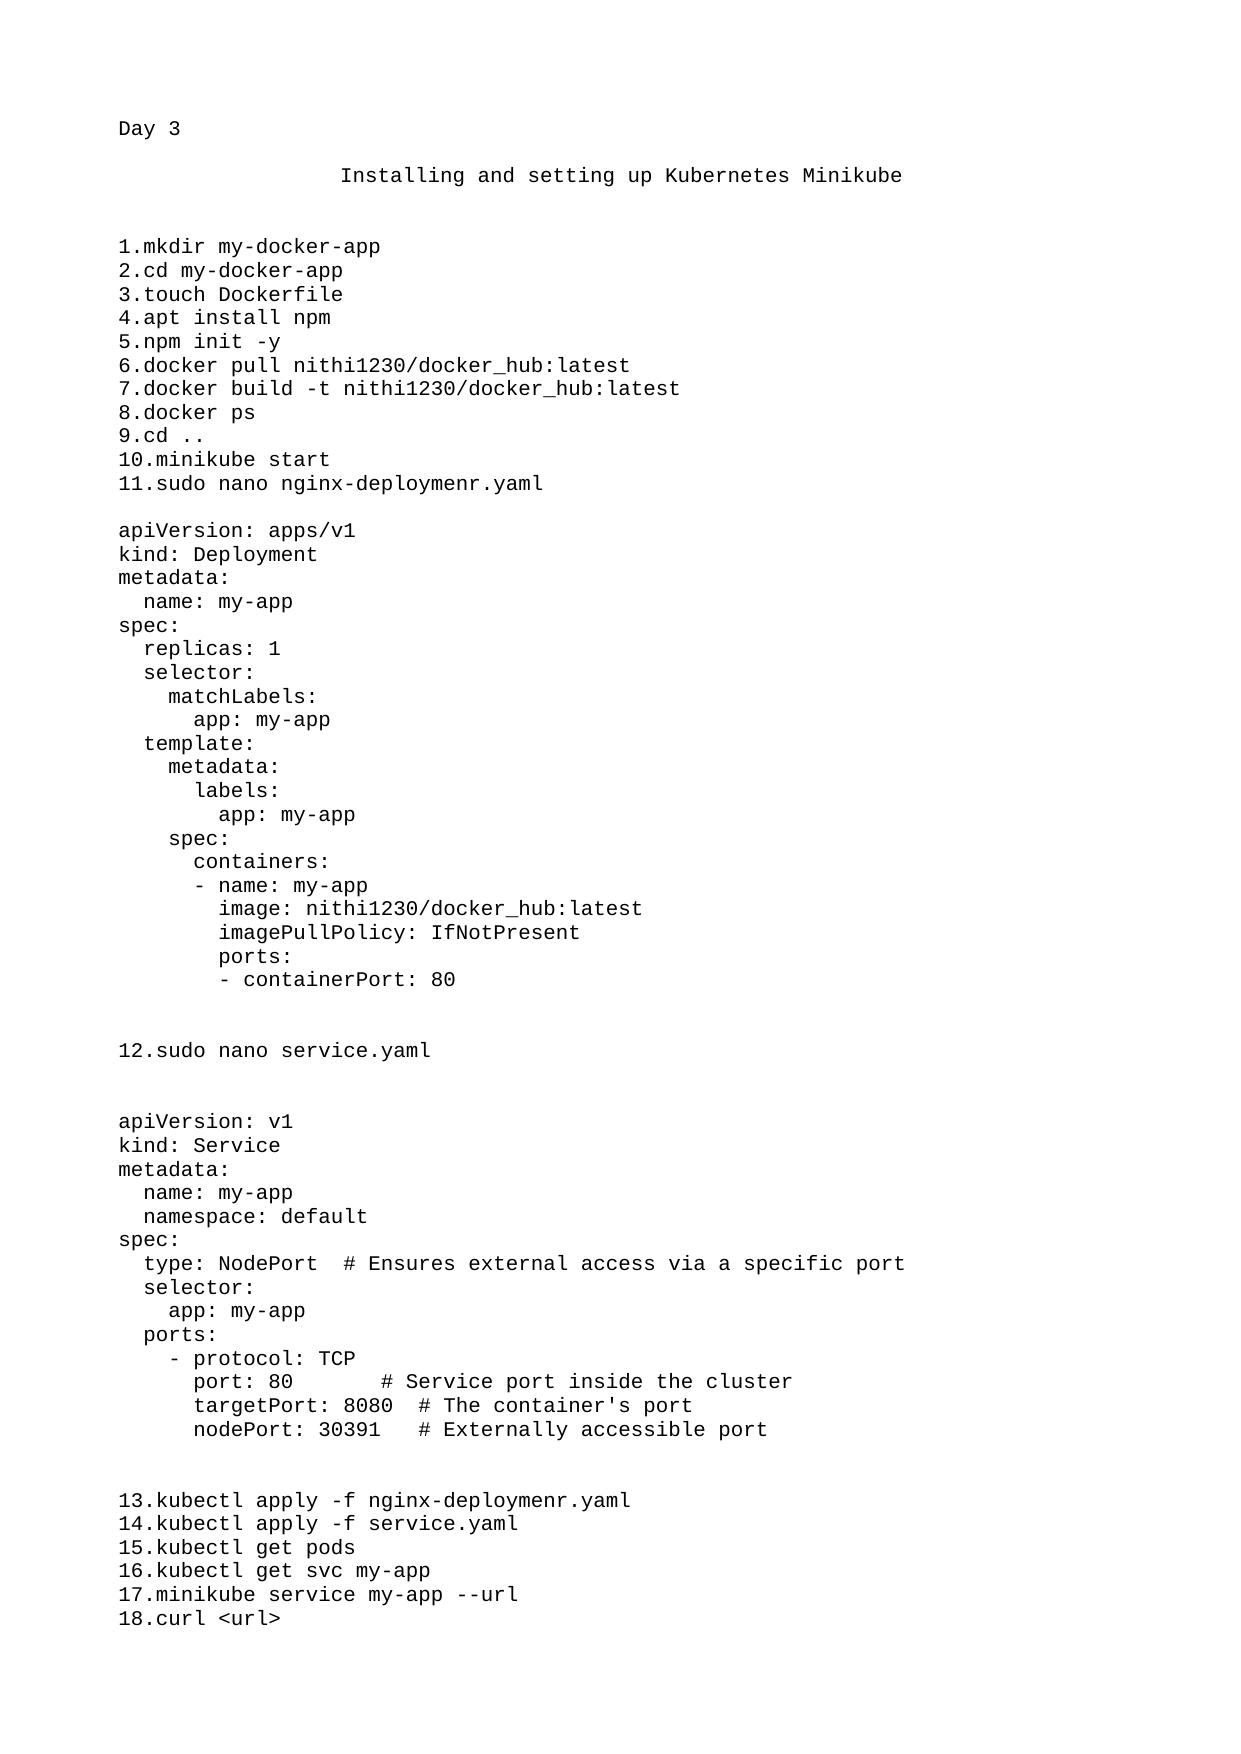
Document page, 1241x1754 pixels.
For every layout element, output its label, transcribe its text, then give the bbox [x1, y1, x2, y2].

text 4.apt install npm [118, 307, 1122, 331]
text 2.cd my-docker-app [118, 260, 1122, 284]
text 8.docker ps [118, 402, 1122, 426]
text spec: [118, 615, 1122, 638]
text 18.curl <url> [118, 1608, 1122, 1631]
text nodePort: 30391 # Externally accessible port [118, 1419, 1122, 1442]
text 1.mkdir my-docker-app [118, 236, 1122, 260]
text replicas: 1 [118, 638, 1122, 662]
text Day 3 [118, 118, 1122, 142]
text selector: [118, 662, 1122, 686]
text spec: [118, 1229, 1122, 1253]
text 10.minikube start [118, 449, 1122, 473]
text ports: [118, 946, 1122, 969]
text app: my-app [118, 804, 1122, 827]
text 11.sudo nano nginx-deploymenr.yaml [118, 473, 1122, 496]
text 15.kubectl get pods [118, 1537, 1122, 1561]
text spec: [118, 827, 1122, 851]
text matchLabels: [118, 686, 1122, 709]
text namespace: default [118, 1206, 1122, 1229]
text kind: Service [118, 1135, 1122, 1158]
text ports: [118, 1324, 1122, 1348]
text - name: my-app [118, 875, 1122, 898]
text apiVersion: apps/v1 [118, 520, 1122, 544]
text 12.sudo nano service.yaml [118, 1040, 1122, 1064]
text 16.kubectl get svc my-app [118, 1561, 1122, 1584]
text apiVersion: v1 [118, 1111, 1122, 1135]
text metadata: [118, 757, 1122, 780]
text port: 80 # Service port inside the cluster [118, 1371, 1122, 1395]
text targetPort: 8080 # The container's port [118, 1395, 1122, 1419]
text 14.kubectl apply -f service.yaml [118, 1513, 1122, 1537]
text 13.kubectl apply -f nginx-deploymenr.yaml [118, 1489, 1122, 1513]
text Installing and setting up Kubernetes Minikube [118, 165, 1122, 189]
text 17.minikube service my-app --url [118, 1584, 1122, 1608]
text metadata: [118, 567, 1122, 591]
text image: nithi1230/docker_hub:latest [118, 898, 1122, 922]
text labels: [118, 780, 1122, 804]
text - protocol: TCP [118, 1348, 1122, 1371]
text 9.cd .. [118, 426, 1122, 449]
text containers: [118, 851, 1122, 875]
text template: [118, 733, 1122, 757]
text app: my-app [118, 709, 1122, 733]
text 3.touch Dockerfile [118, 284, 1122, 307]
text imagePullPolicy: IfNotPresent [118, 922, 1122, 946]
text metadata: [118, 1158, 1122, 1182]
text - containerPort: 80 [118, 969, 1122, 993]
text app: my-app [118, 1300, 1122, 1324]
text kind: Deployment [118, 544, 1122, 567]
text name: my-app [118, 1182, 1122, 1206]
text 7.docker build -t nithi1230/docker_hub:latest [118, 378, 1122, 402]
text 5.npm init -y [118, 331, 1122, 354]
text 6.docker pull nithi1230/docker_hub:latest [118, 354, 1122, 378]
text selector: [118, 1277, 1122, 1300]
text name: my-app [118, 591, 1122, 615]
text type: NodePort # Ensures external access via a specific port [118, 1253, 1122, 1277]
